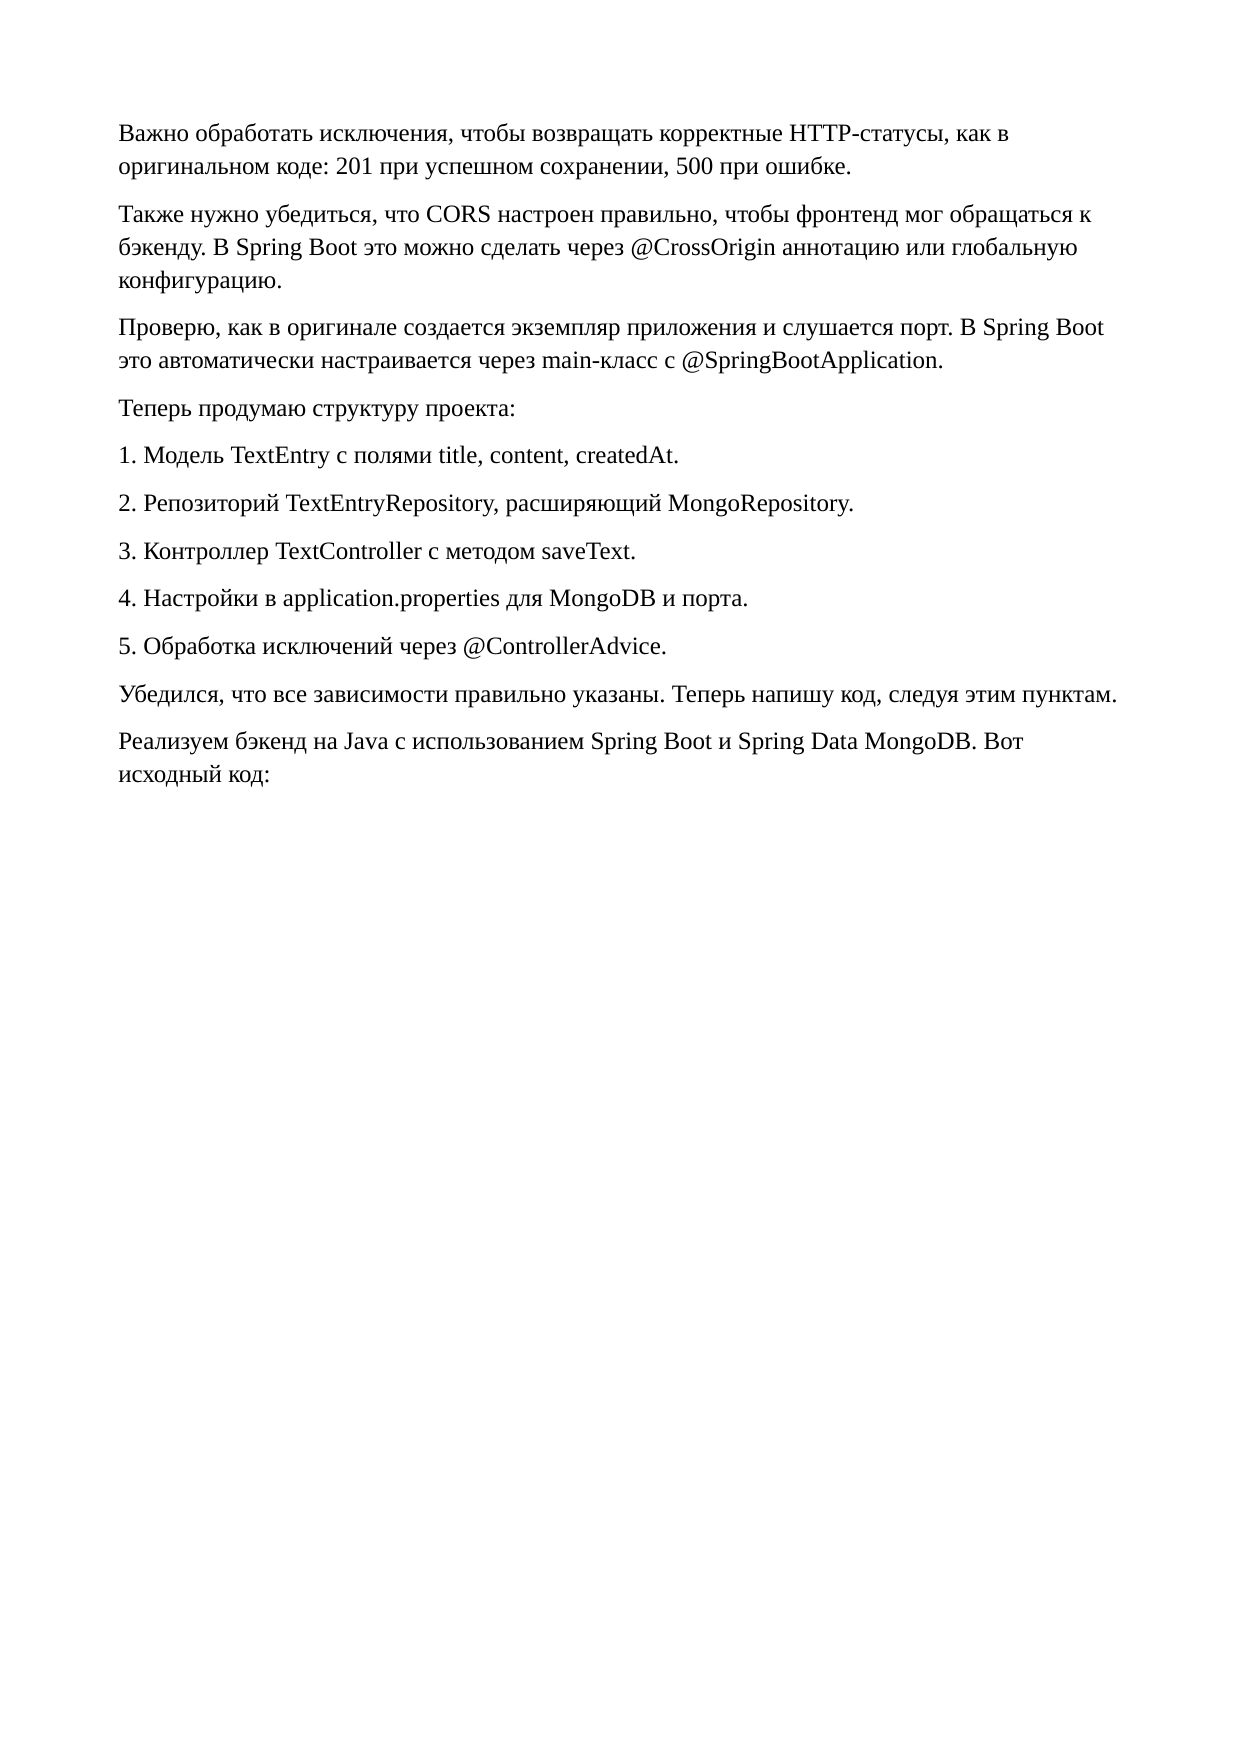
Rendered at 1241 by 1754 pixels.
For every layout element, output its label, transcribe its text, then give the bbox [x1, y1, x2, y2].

text 3. Контроллер TextController с методом saveText. [118, 536, 1122, 564]
text Убедился, что все зависимости правильно указаны. Теперь напишу код, следуя этим пунктам. [118, 679, 1122, 707]
text 5. Обработка исключений через @ControllerAdvice. [118, 631, 1122, 660]
text Реализуем бэкенд на Java с использованием Spring Boot и Spring Data MongoDB. Вот исходный код: [118, 726, 1122, 788]
text 1. Модель TextEntry с полями title, content, createdAt. [118, 441, 1122, 469]
text Теперь продумаю структуру проекта: [118, 393, 1122, 422]
text 4. Настройки в application.properties для MongoDB и порта. [118, 583, 1122, 612]
text Важно обработать исключения, чтобы возвращать корректные HTTP-статусы, как в оригинальном коде: 201 при успешном сохранении, 500 при ошибке. [118, 118, 1122, 180]
text 2. Репозиторий TextEntryRepository, расширяющий MongoRepository. [118, 488, 1122, 517]
text Проверю, как в оригинале создается экземпляр приложения и слушается порт. В Spring Boot это автоматически настраивается через main-класс с @SpringBootApplication. [118, 312, 1122, 374]
text Также нужно убедиться, что CORS настроен правильно, чтобы фронтенд мог обращаться к бэкенду. В Spring Boot это можно сделать через @CrossOrigin аннотацию или глобальную конфигурацию. [118, 199, 1122, 293]
